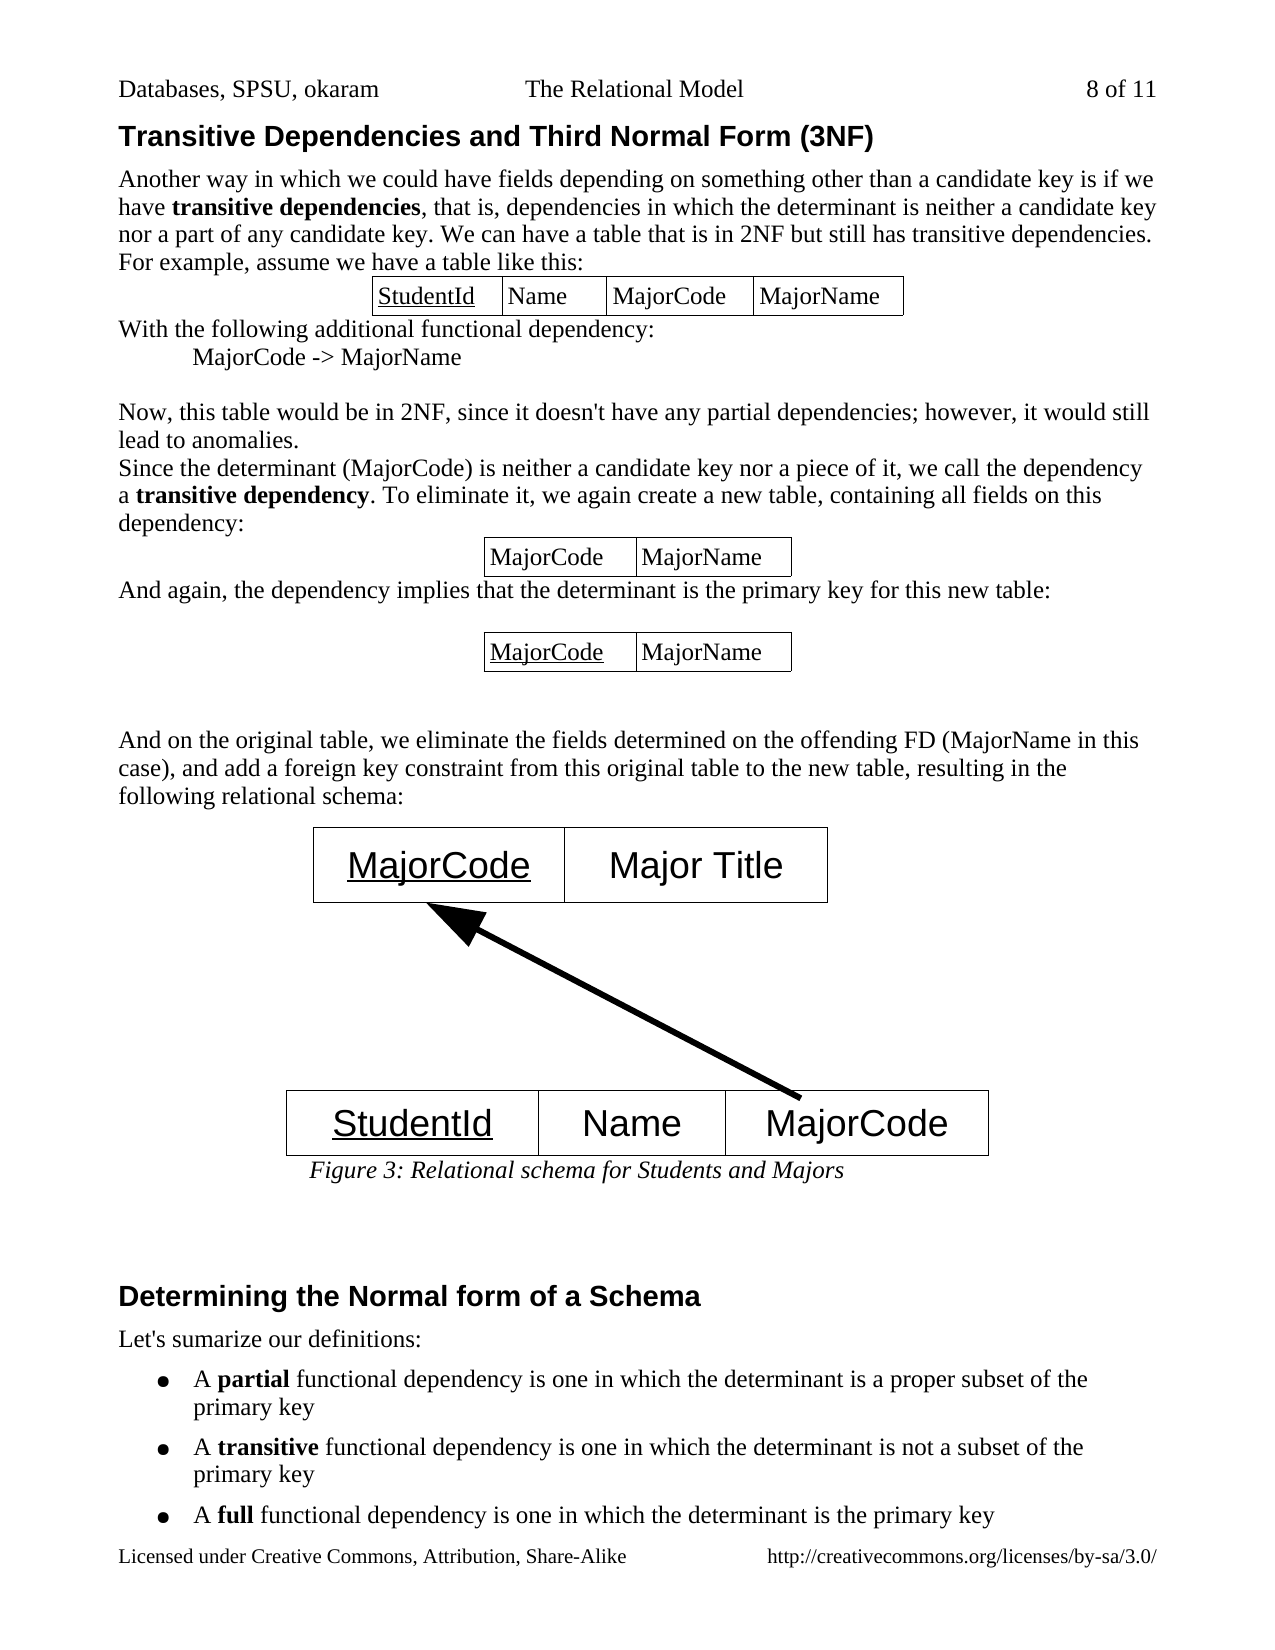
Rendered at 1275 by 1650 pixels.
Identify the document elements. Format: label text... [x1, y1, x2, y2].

table_header MajorCode [485, 538, 636, 576]
text Figure 3: Relational schema for Students and Majors [539, 1091, 725, 1155]
text For example, assume we have a table like this: [118, 248, 1157, 276]
text Figure 3: Relational schema for Students and Majors [726, 1091, 966, 1155]
subtitle Transitive Dependencies and Third Normal Form (3NF) [118, 120, 1157, 153]
text With the following additional functional dependency: [118, 315, 1157, 343]
table_header MajorName [754, 277, 903, 315]
text Figure 3: Relational schema for Students and Majors [309, 1091, 538, 1155]
table_header StudentId [373, 277, 502, 315]
table_header MajorCode [607, 277, 753, 315]
text Figure 3: Relational schema for Students and Majors [309, 1156, 966, 1184]
list A full functional dependency is one in which the determinant is the primary key [156, 1501, 1157, 1528]
table_header MajorCode [485, 633, 636, 671]
text Figure 3: Relational schema for Students and Majors [314, 840, 564, 902]
text And on the original table, we eliminate the fields determined on the offending FD (MajorName in this case), and add a foreign key constraint from this original table to the new table, resulting in the following relational schema: [118, 727, 1157, 810]
table_header MajorName [637, 538, 791, 576]
text Figure 3: Relational schema for Students and Majors [565, 840, 827, 902]
text Figure 3: Relational schema for Students and Majors [435, 840, 966, 1090]
text Another way in which we could have fields depending on something other than a candidate key is if we have transitive dependencies, that is, dependencies in which the determinant is neither a candidate key nor a part of any candidate key. We can have a table that is in 2NF but still has transitive dependencies. [118, 165, 1157, 248]
table_header Name [503, 277, 606, 315]
text Figure 3: Relational schema for Students and Majors [309, 840, 776, 1090]
subtitle Determining the Normal form of a Schema [118, 1280, 1157, 1312]
list A transitive functional dependency is one in which the determinant is not a subset of the primary key [156, 1433, 1157, 1488]
table_header MajorName [637, 633, 791, 671]
list A partial functional dependency is one in which the determinant is a proper subset of the primary key [156, 1365, 1157, 1420]
text Since the determinant (MajorCode) is neither a candidate key nor a piece of it, we call the dependency a transitive dependency. To eliminate it, we again create a new table, containing all fields on this dependency: [118, 454, 1157, 537]
text MajorCode -> MajorName [118, 343, 1157, 371]
text Now, this table would be in 2NF, since it doesn't have any partial dependencies; however, it would still lead to anomalies. [118, 398, 1157, 454]
text Let's sumarize our definitions: [118, 1325, 1157, 1352]
text And again, the dependency implies that the determinant is the primary key for this new table: [118, 576, 1157, 604]
